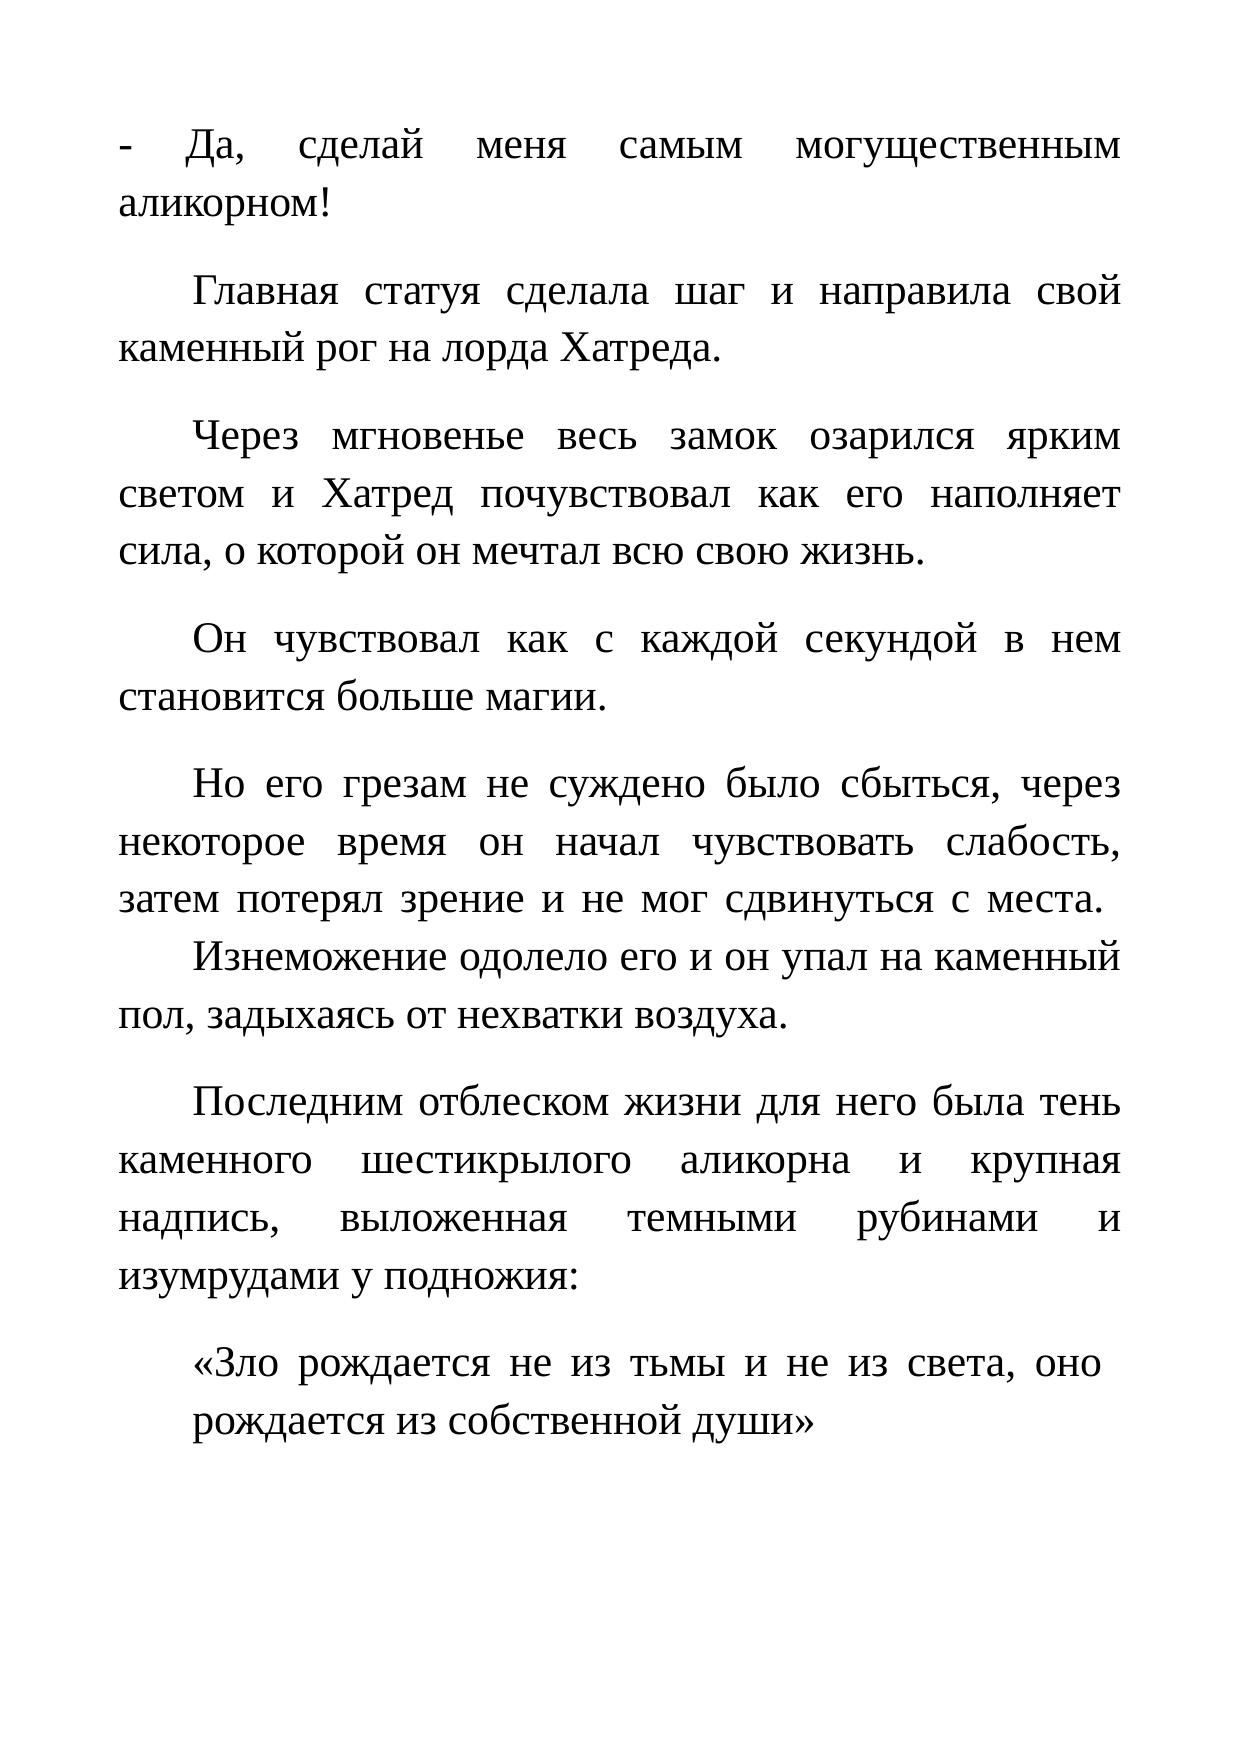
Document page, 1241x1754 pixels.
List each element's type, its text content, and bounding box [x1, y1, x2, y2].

text Но его грезам не суждено было сбыться, через некоторое время он начал чувствовать слабость, затем потерял зрение и не мог сдвинуться с места. Изнеможение одолело его и он упал на каменный пол, задыхаясь от нехватки воздуха. [118, 756, 1122, 1038]
text Главная статуя сделала шаг и направила свой каменный рог на лорда Хатреда. [118, 263, 1122, 371]
text «Зло рождается не из тьмы и не из света, оно рождается из собственной души» [118, 1336, 1122, 1444]
text - Да, сделай меня самым могущественным аликорном! [118, 118, 1122, 226]
text Последним отблеском жизни для него была тень каменного шестикрылого аликорна и крупная надпись, выложенная темными рубинами и изумрудами у подножия: [118, 1075, 1122, 1299]
text Через мгновенье весь замок озарился ярким светом и Хатред почувствовал как его наполняет сила, о которой он мечтал всю свою жизнь. [118, 408, 1122, 574]
text Он чувствовал как с каждой секундой в нем становится больше магии. [118, 611, 1122, 719]
